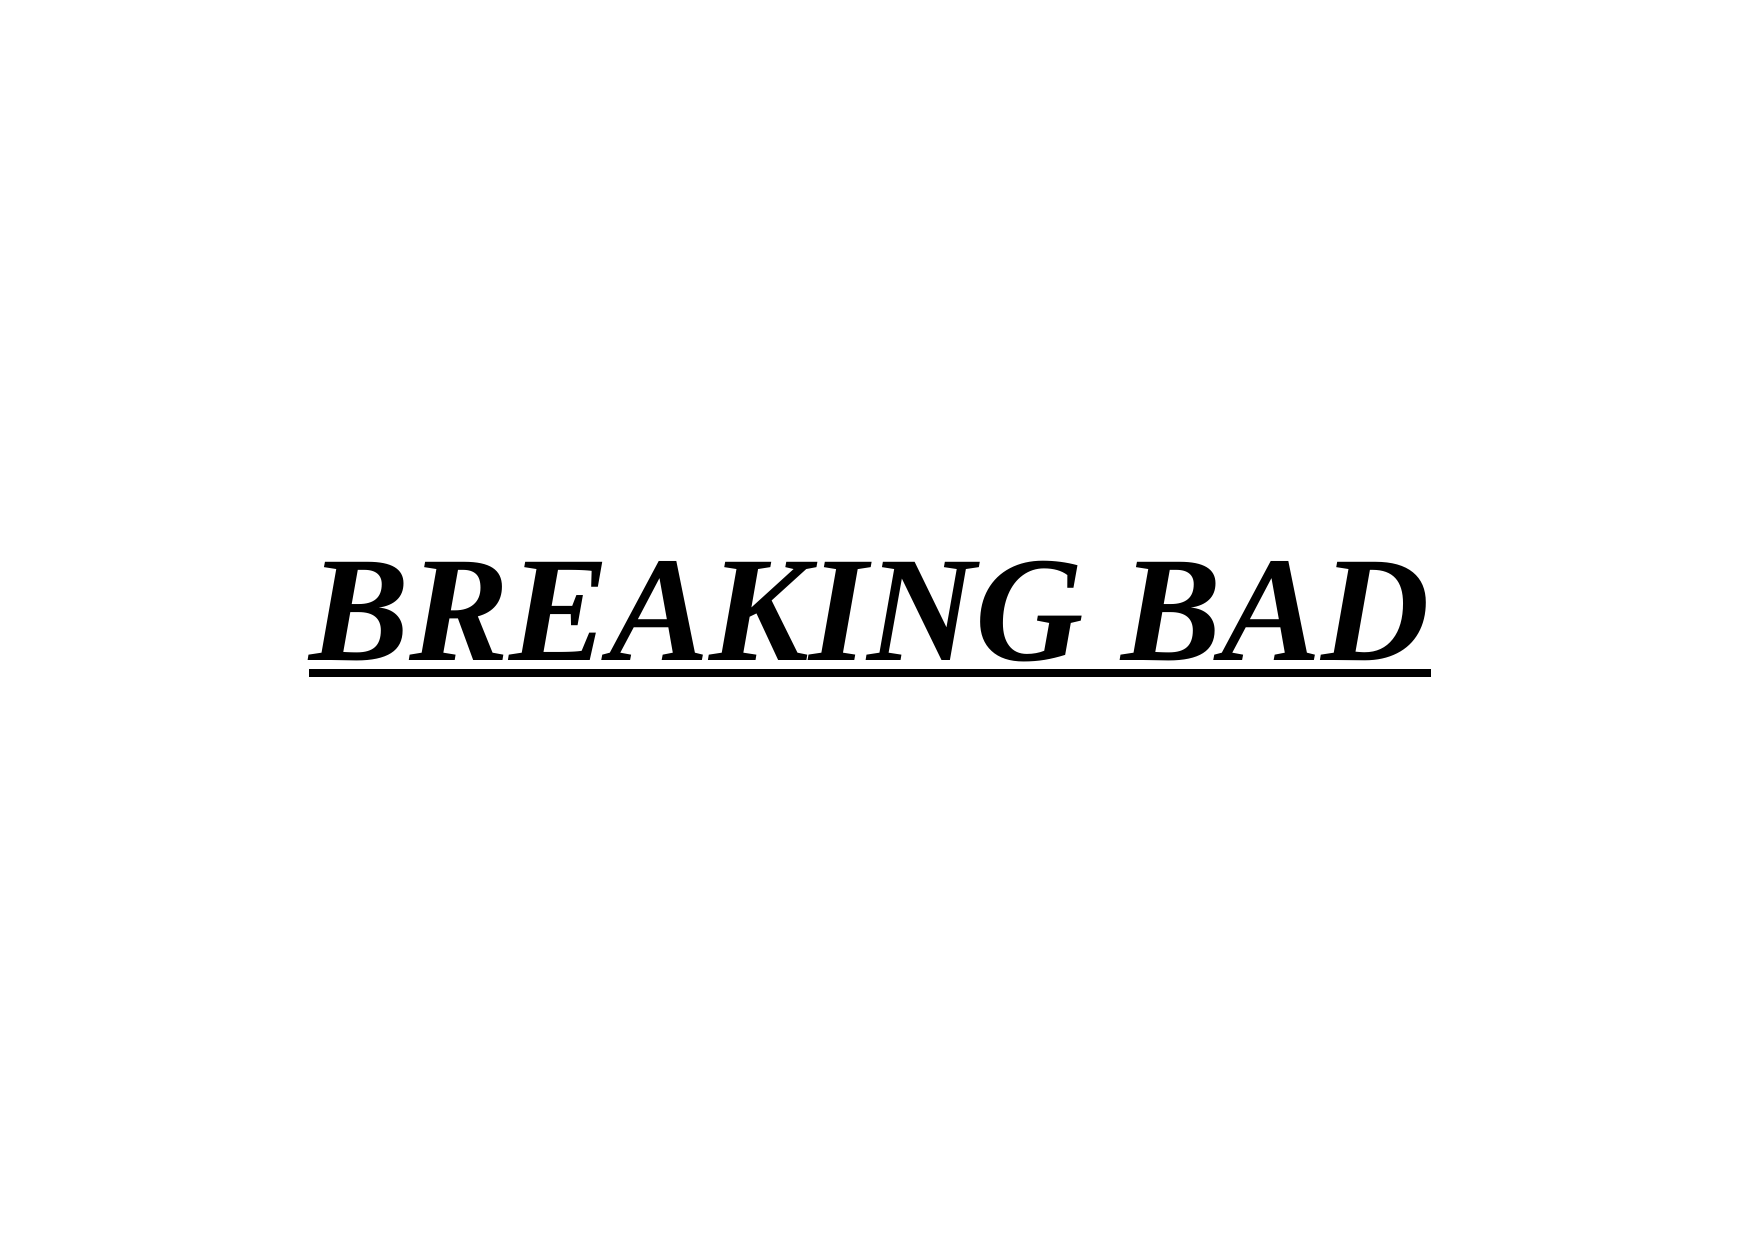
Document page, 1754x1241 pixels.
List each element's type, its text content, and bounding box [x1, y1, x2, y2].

text BREAKING BAD [118, 521, 1636, 693]
